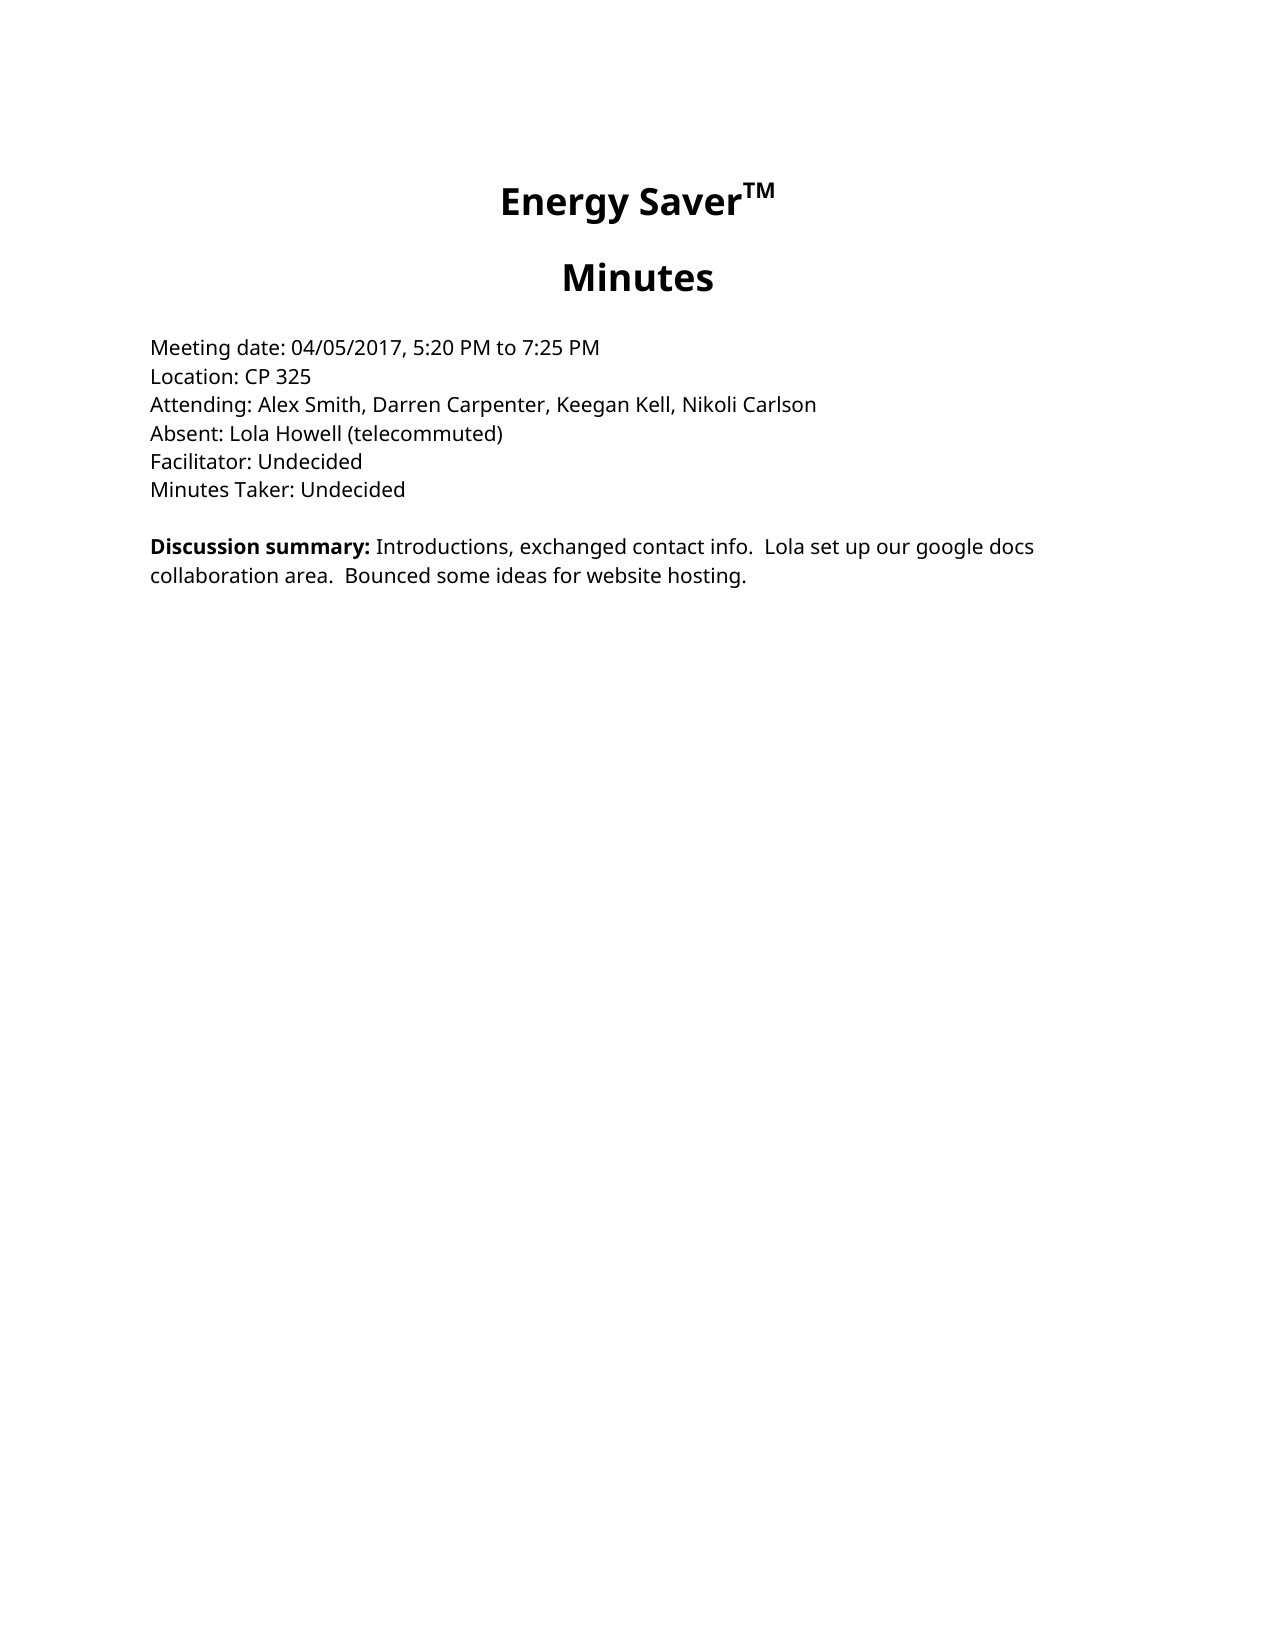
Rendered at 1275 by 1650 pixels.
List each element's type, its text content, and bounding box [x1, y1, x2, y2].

text Location: CP 325 [150, 362, 1125, 390]
text Minutes Taker: Undecided [150, 476, 1125, 504]
text Facilitator: Undecided [150, 447, 1125, 476]
subtitle Energy SaverTM [150, 175, 1125, 226]
text Attending: Alex Smith, Darren Carpenter, Keegan Kell, Nikoli Carlson [150, 390, 1125, 419]
text Discussion summary: Introductions, exchanged contact info. Lola set up our google docs collaboration area. Bounced some ideas for website hosting. [150, 532, 1125, 589]
text Meeting date: 04/05/2017, 5:20 PM to 7:25 PM [150, 333, 1125, 362]
text Minutes [150, 251, 1125, 302]
text Absent: Lola Howell (telecommuted) [150, 419, 1125, 447]
